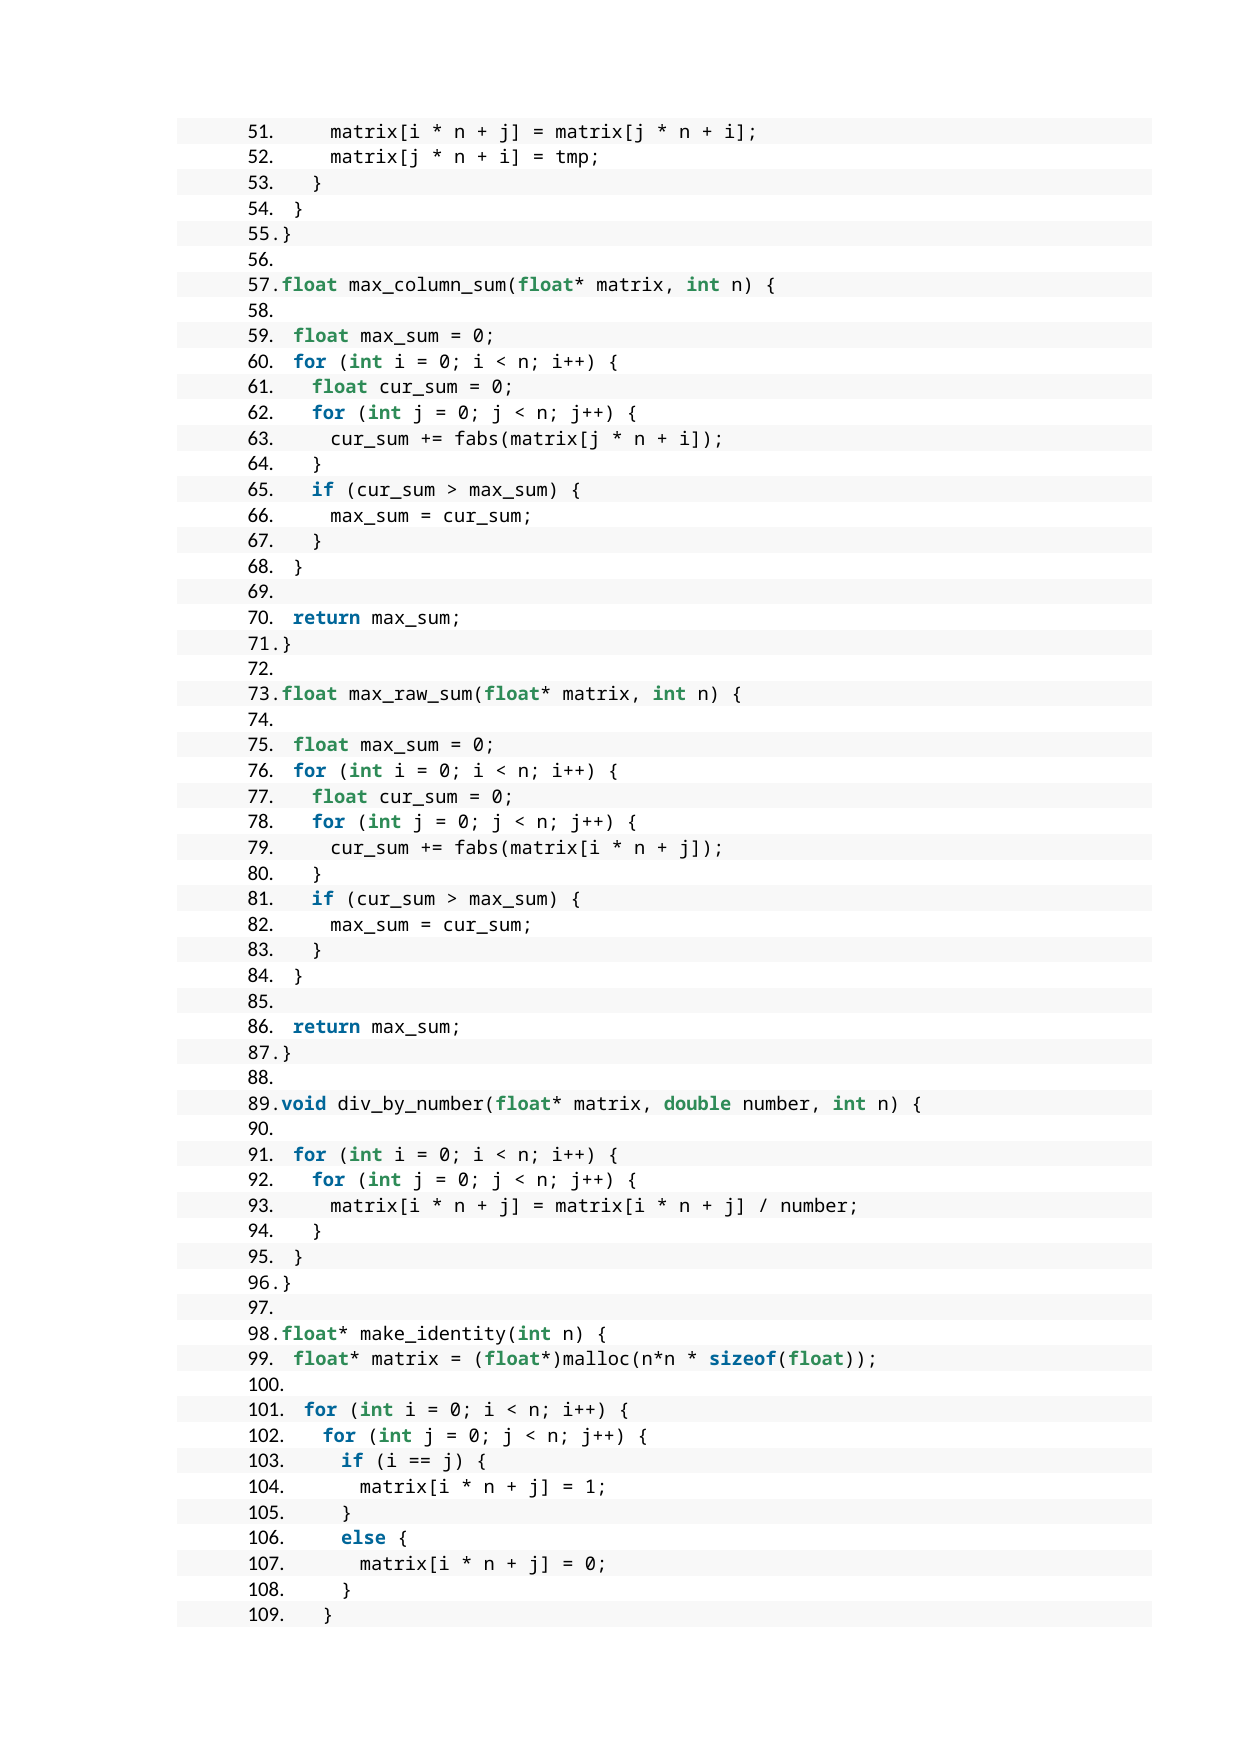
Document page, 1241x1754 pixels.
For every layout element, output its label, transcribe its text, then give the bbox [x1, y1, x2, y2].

list float* make_identity(int n) { [177, 1320, 1152, 1345]
list } [177, 221, 1152, 246]
list for (int j = 0; j < n; j++) { [177, 1422, 1152, 1448]
list } [177, 1243, 1152, 1269]
list } [177, 1576, 1152, 1601]
list matrix[j * n + i] = tmp; [177, 144, 1152, 169]
list return max_sum; [177, 1013, 1152, 1039]
list cur_sum += fabs(matrix[i * n + j]); [177, 834, 1152, 860]
list for (int i = 0; i < n; i++) { [177, 1396, 1152, 1422]
list matrix[i * n + j] = matrix[j * n + i]; [177, 118, 1152, 144]
list } [177, 860, 1152, 885]
list float cur_sum = 0; [177, 783, 1152, 808]
list matrix[i * n + j] = 0; [177, 1550, 1152, 1576]
list max_sum = cur_sum; [177, 502, 1152, 527]
list void div_by_number(float* matrix, double number, int n) { [177, 1090, 1152, 1115]
list } [177, 962, 1152, 988]
list float max_raw_sum(float* matrix, int n) { [177, 681, 1152, 706]
list } [177, 1601, 1152, 1627]
list max_sum = cur_sum; [177, 911, 1152, 937]
list for (int i = 0; i < n; i++) { [177, 348, 1152, 374]
list if (i == j) { [177, 1448, 1152, 1473]
list else { [177, 1524, 1152, 1550]
list } [177, 527, 1152, 553]
list if (cur_sum > max_sum) { [177, 885, 1152, 911]
list } [177, 937, 1152, 962]
list } [177, 1499, 1152, 1524]
list return max_sum; [177, 604, 1152, 630]
list float max_sum = 0; [177, 732, 1152, 757]
list } [177, 1269, 1152, 1294]
list } [177, 1218, 1152, 1243]
list if (cur_sum > max_sum) { [177, 476, 1152, 502]
list for (int i = 0; i < n; i++) { [177, 757, 1152, 783]
list matrix[i * n + j] = 1; [177, 1473, 1152, 1499]
list } [177, 195, 1152, 221]
list } [177, 169, 1152, 195]
list cur_sum += fabs(matrix[j * n + i]); [177, 425, 1152, 451]
list } [177, 630, 1152, 655]
list for (int i = 0; i < n; i++) { [177, 1141, 1152, 1166]
list matrix[i * n + j] = matrix[i * n + j] / number; [177, 1192, 1152, 1218]
list } [177, 1039, 1152, 1064]
list float max_column_sum(float* matrix, int n) { [177, 272, 1152, 297]
list for (int j = 0; j < n; j++) { [177, 1166, 1152, 1192]
list float cur_sum = 0; [177, 374, 1152, 399]
list } [177, 451, 1152, 476]
list for (int j = 0; j < n; j++) { [177, 808, 1152, 834]
list for (int j = 0; j < n; j++) { [177, 399, 1152, 425]
list } [177, 553, 1152, 579]
list float max_sum = 0; [177, 322, 1152, 348]
list float* matrix = (float*)malloc(n*n * sizeof(float)); [177, 1345, 1152, 1371]
